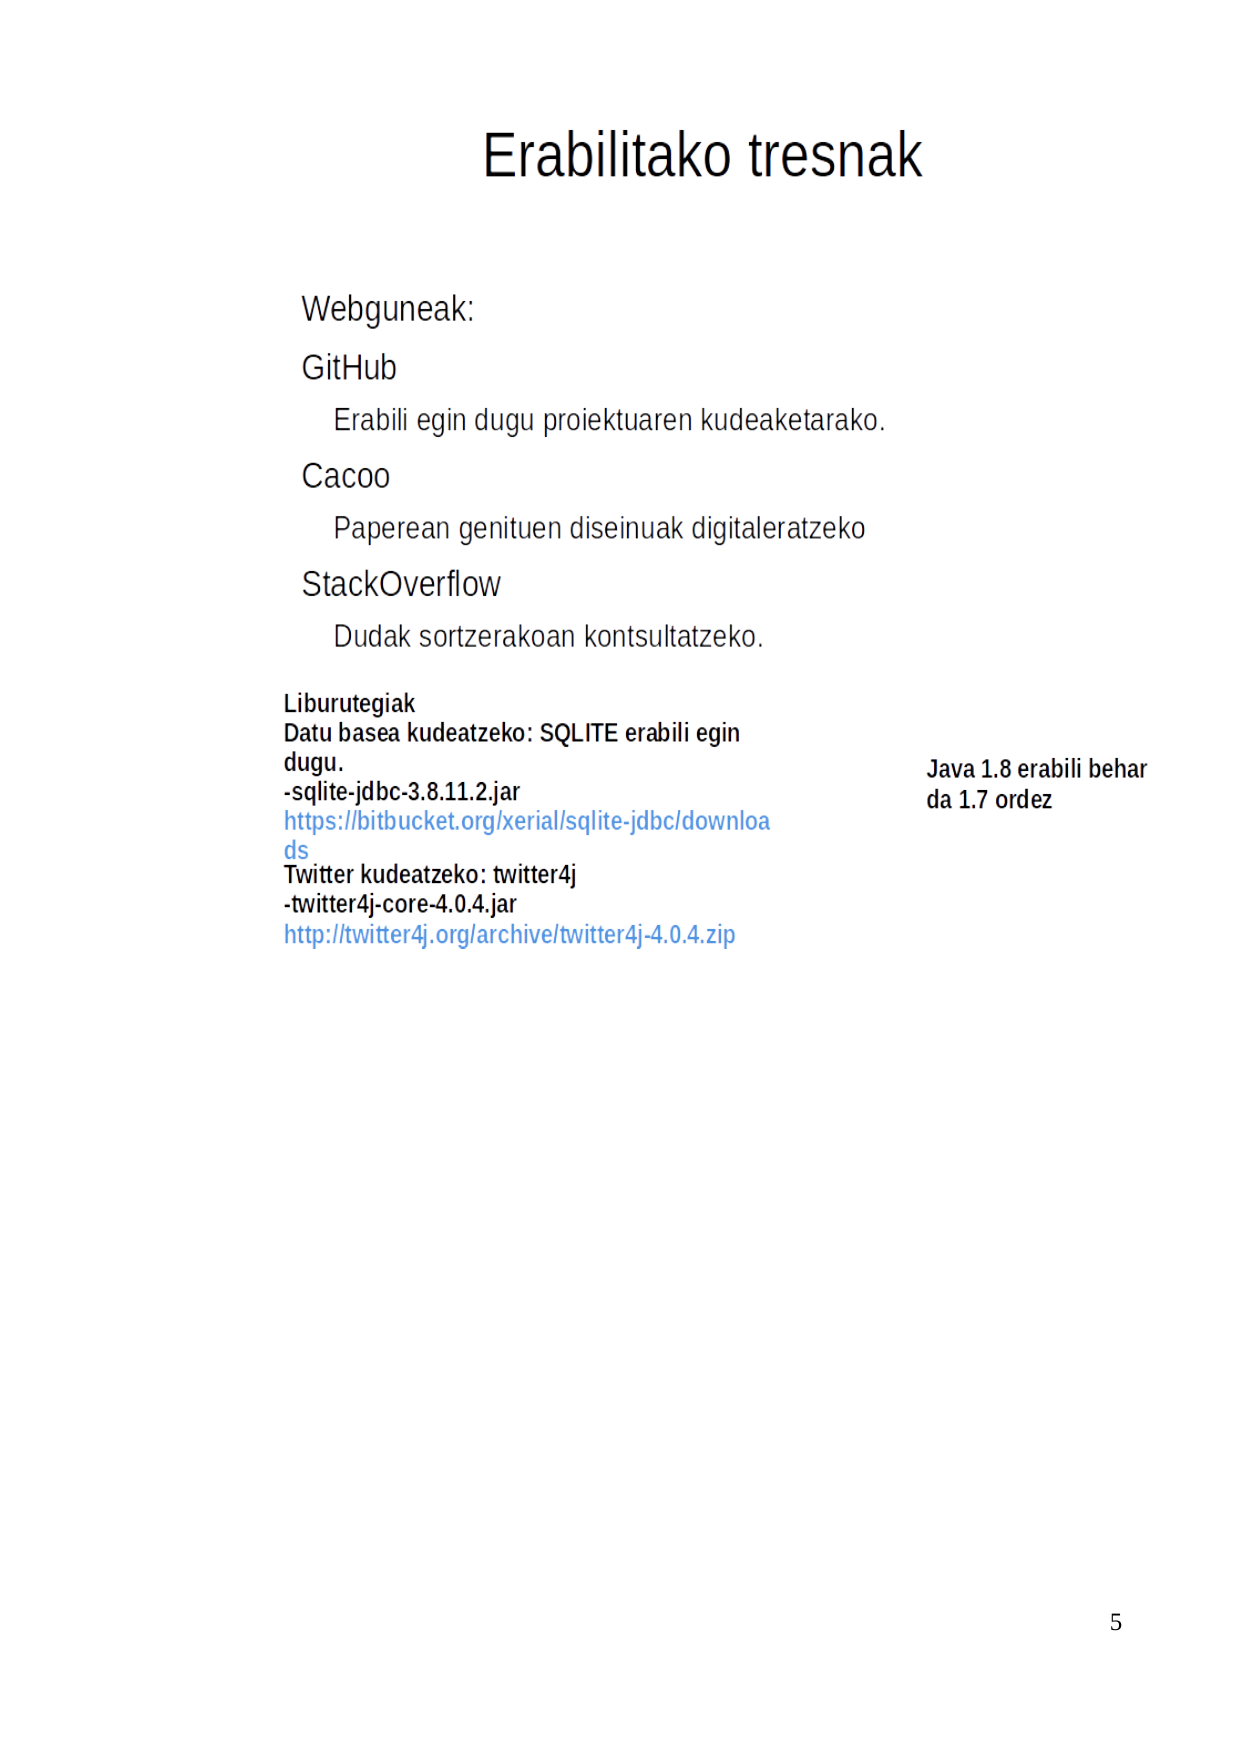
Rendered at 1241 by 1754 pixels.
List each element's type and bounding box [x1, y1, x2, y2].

picture [268, 118, 1159, 949]
